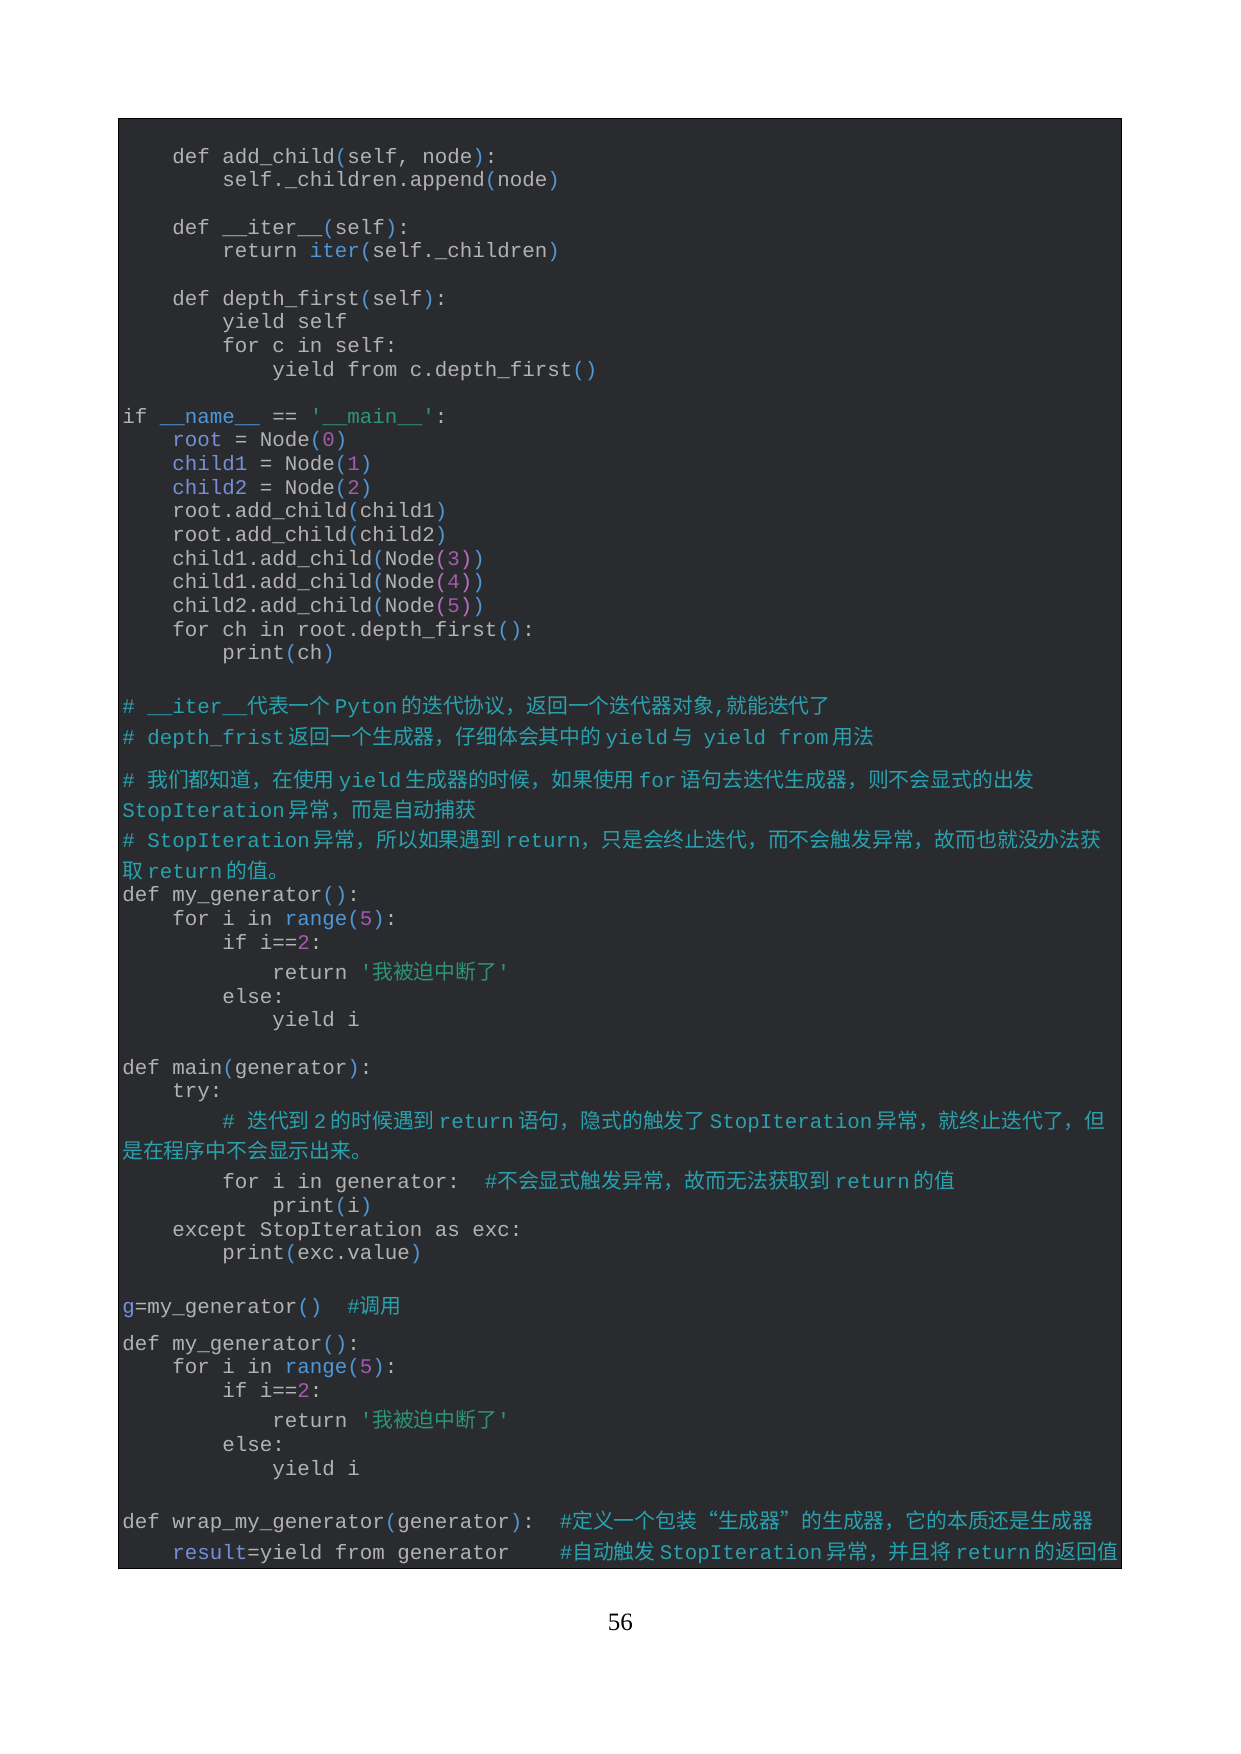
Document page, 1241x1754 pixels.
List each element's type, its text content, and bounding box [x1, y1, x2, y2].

text yield i [119, 1453, 1121, 1477]
text child2.add_child(Node(5)) [119, 591, 1121, 615]
text child2 = Node(2) [119, 473, 1121, 496]
text for i in range(5): [119, 1352, 1121, 1376]
text def depth_first(self): [119, 284, 1121, 307]
text def add_child(self, node): [119, 142, 1121, 165]
text return '我被迫中断了' [119, 1399, 1121, 1430]
text print(i) [119, 1191, 1121, 1215]
text except StopIteration as exc: [119, 1215, 1121, 1238]
text if __name__ == '__main__': [119, 402, 1121, 426]
text if i==2: [119, 1376, 1121, 1399]
text self._children.append(node) [119, 165, 1121, 189]
text # StopIteration异常，所以如果遇到return，只是会终止迭代，而不会触发异常，故而也就没办法获取return的值。 [119, 820, 1121, 881]
text root.add_child(child2) [119, 520, 1121, 544]
text child1.add_child(Node(4)) [119, 567, 1121, 591]
text for i in generator: #不会显式触发异常，故而无法获取到return的值 [119, 1161, 1121, 1191]
text for ch in root.depth_first(): [119, 615, 1121, 638]
text try: [119, 1076, 1121, 1100]
text g=my_generator() #调用 [119, 1286, 1121, 1320]
text child1.add_child(Node(3)) [119, 544, 1121, 567]
text return '我被迫中断了' [119, 951, 1121, 982]
text print(exc.value) [119, 1238, 1121, 1262]
text # 我们都知道，在使用yield生成器的时候，如果使用for语句去迭代生成器，则不会显式的出发StopIteration异常，而是自动捕获 [119, 759, 1121, 820]
text def main(generator): [119, 1053, 1121, 1076]
text root.add_child(child1) [119, 496, 1121, 520]
text else: [119, 1430, 1121, 1453]
text # __iter__代表一个Pyton的迭代协议，返回一个迭代器对象,就能迭代了 [119, 686, 1121, 716]
text for c in self: [119, 331, 1121, 354]
text def my_generator(): [119, 881, 1121, 904]
text print(ch) [119, 638, 1121, 662]
text root = Node(0) [119, 426, 1121, 449]
text def my_generator(): [119, 1328, 1121, 1352]
text if i==2: [119, 928, 1121, 951]
text def wrap_my_generator(generator): #定义一个包装“生成器”的生成器，它的本质还是生成器 [119, 1501, 1121, 1531]
text child1 = Node(1) [119, 449, 1121, 473]
text # 迭代到2的时候遇到return语句，隐式的触发了StopIteration异常，就终止迭代了，但是在程序中不会显示出来。 [119, 1100, 1121, 1161]
text result=yield from generator #自动触发StopIteration异常，并且将return的返回值 [119, 1531, 1121, 1568]
text return iter(self._children) [119, 236, 1121, 260]
text def __iter__(self): [119, 213, 1121, 236]
text yield i [119, 1006, 1121, 1029]
text for i in range(5): [119, 904, 1121, 928]
text yield self [119, 307, 1121, 331]
text yield from c.depth_first() [119, 354, 1121, 378]
text # depth_frist返回一个生成器，仔细体会其中的yield与 yield from用法 [119, 716, 1121, 750]
text else: [119, 982, 1121, 1006]
